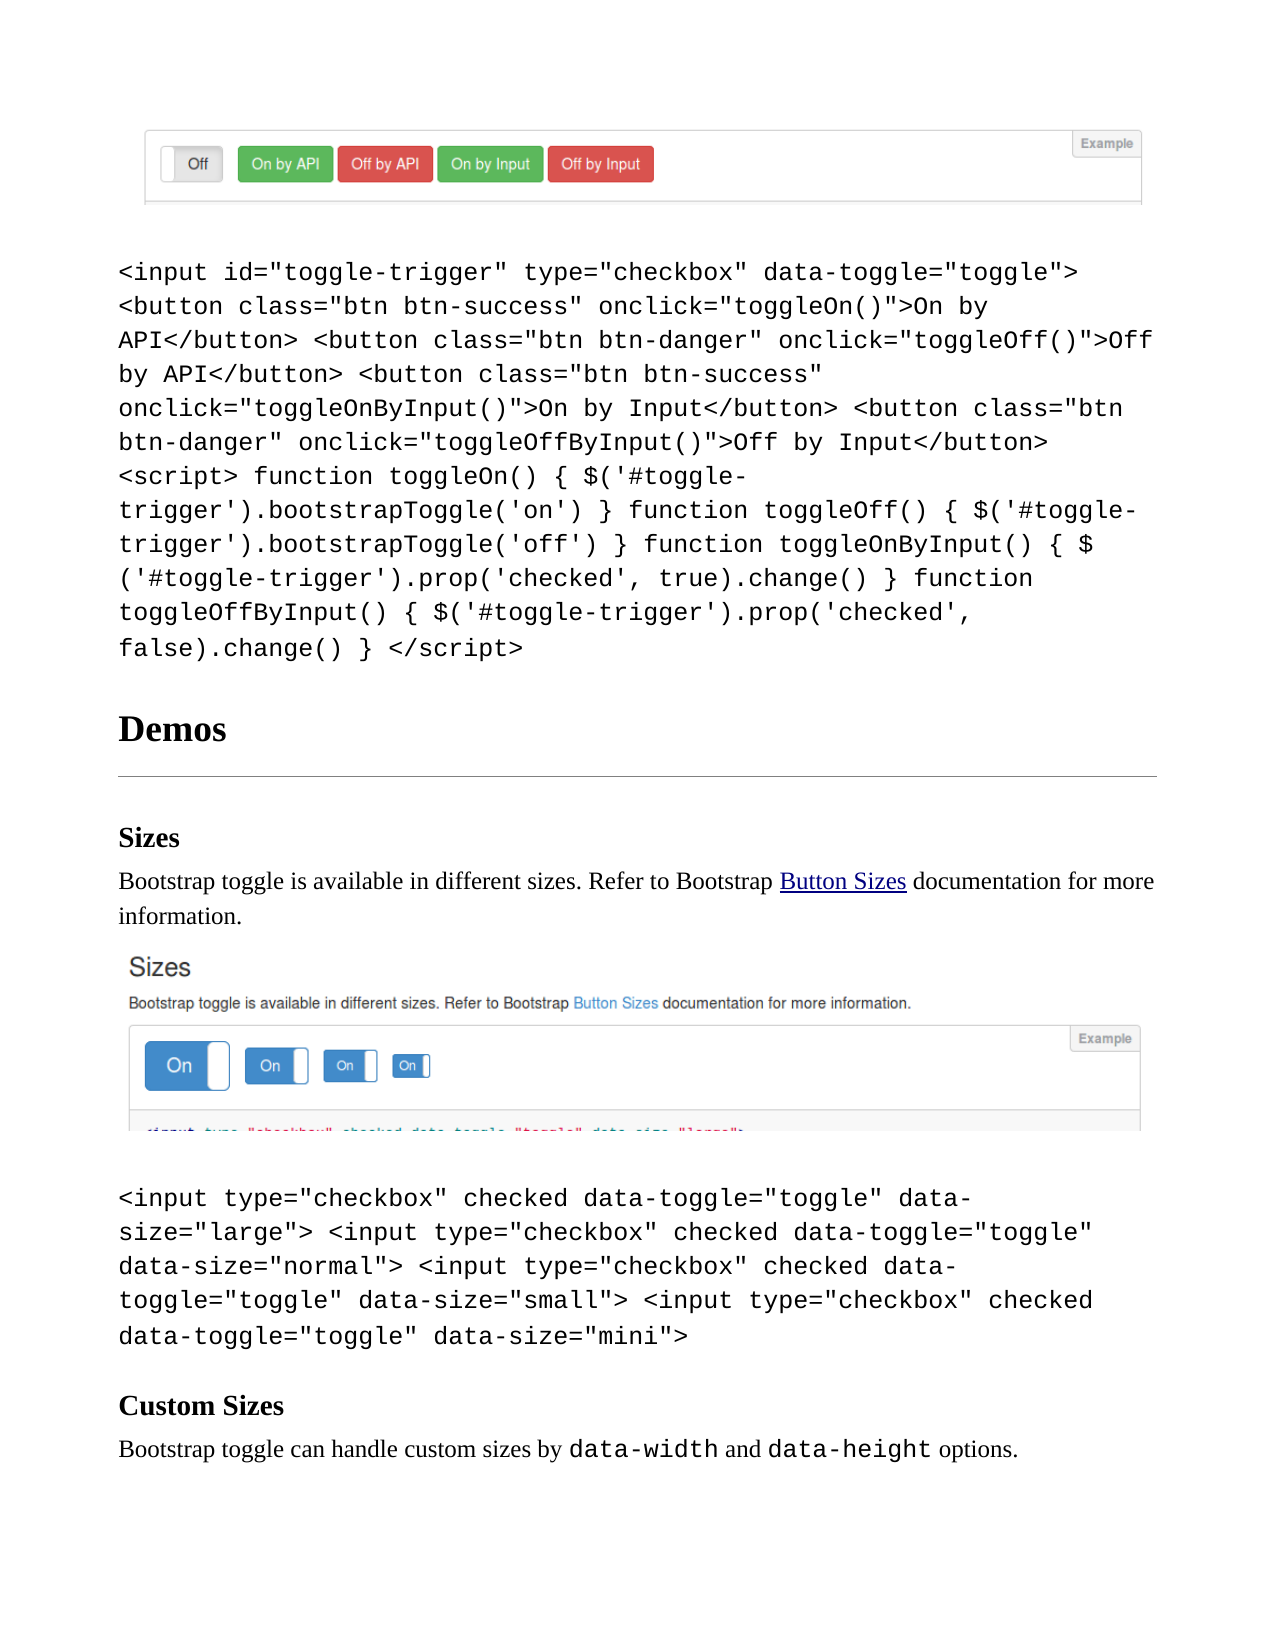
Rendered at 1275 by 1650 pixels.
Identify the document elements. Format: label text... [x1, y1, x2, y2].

picture [118, 950, 1157, 1131]
text Bootstrap toggle is available in different sizes. Refer to Bootstrap Button Sizes documentation for more information. [118, 866, 1157, 929]
text <input id="toggle-trigger" type="checkbox" data-toggle="toggle"> <button class="btn btn-success" onclick="toggleOn()">On by API</button> <button class="btn btn-danger" onclick="toggleOff()">Off by API</button> <button class="btn btn-success" onclick="toggleOnByInput()">On by Input</button> <button class="btn btn-danger" onclick="toggleOffByInput()">Off by Input</button> <script> function toggleOn() { $('#toggle-trigger').bootstrapToggle('on') } function toggleOff() { $('#toggle-trigger').bootstrapToggle('off') } function toggleOnByInput() { $('#toggle-trigger').prop('checked', true).change() } function toggleOffByInput() { $('#toggle-trigger').prop('checked', false).change() } </script> [118, 260, 1157, 664]
subtitle Demos [118, 706, 1157, 749]
subtitle Sizes [118, 820, 1157, 854]
text Bootstrap toggle can handle custom sizes by data-width and data-height options. [118, 1434, 1157, 1464]
picture [118, 118, 1157, 205]
text <input type="checkbox" checked data-toggle="toggle" data-size="large"> <input type="checkbox" checked data-toggle="toggle" data-size="normal"> <input type="checkbox" checked data-toggle="toggle" data-size="small"> <input type="checkbox" checked data-toggle="toggle" data-size="mini"> [118, 1186, 1157, 1352]
subtitle Custom Sizes [118, 1388, 1157, 1421]
